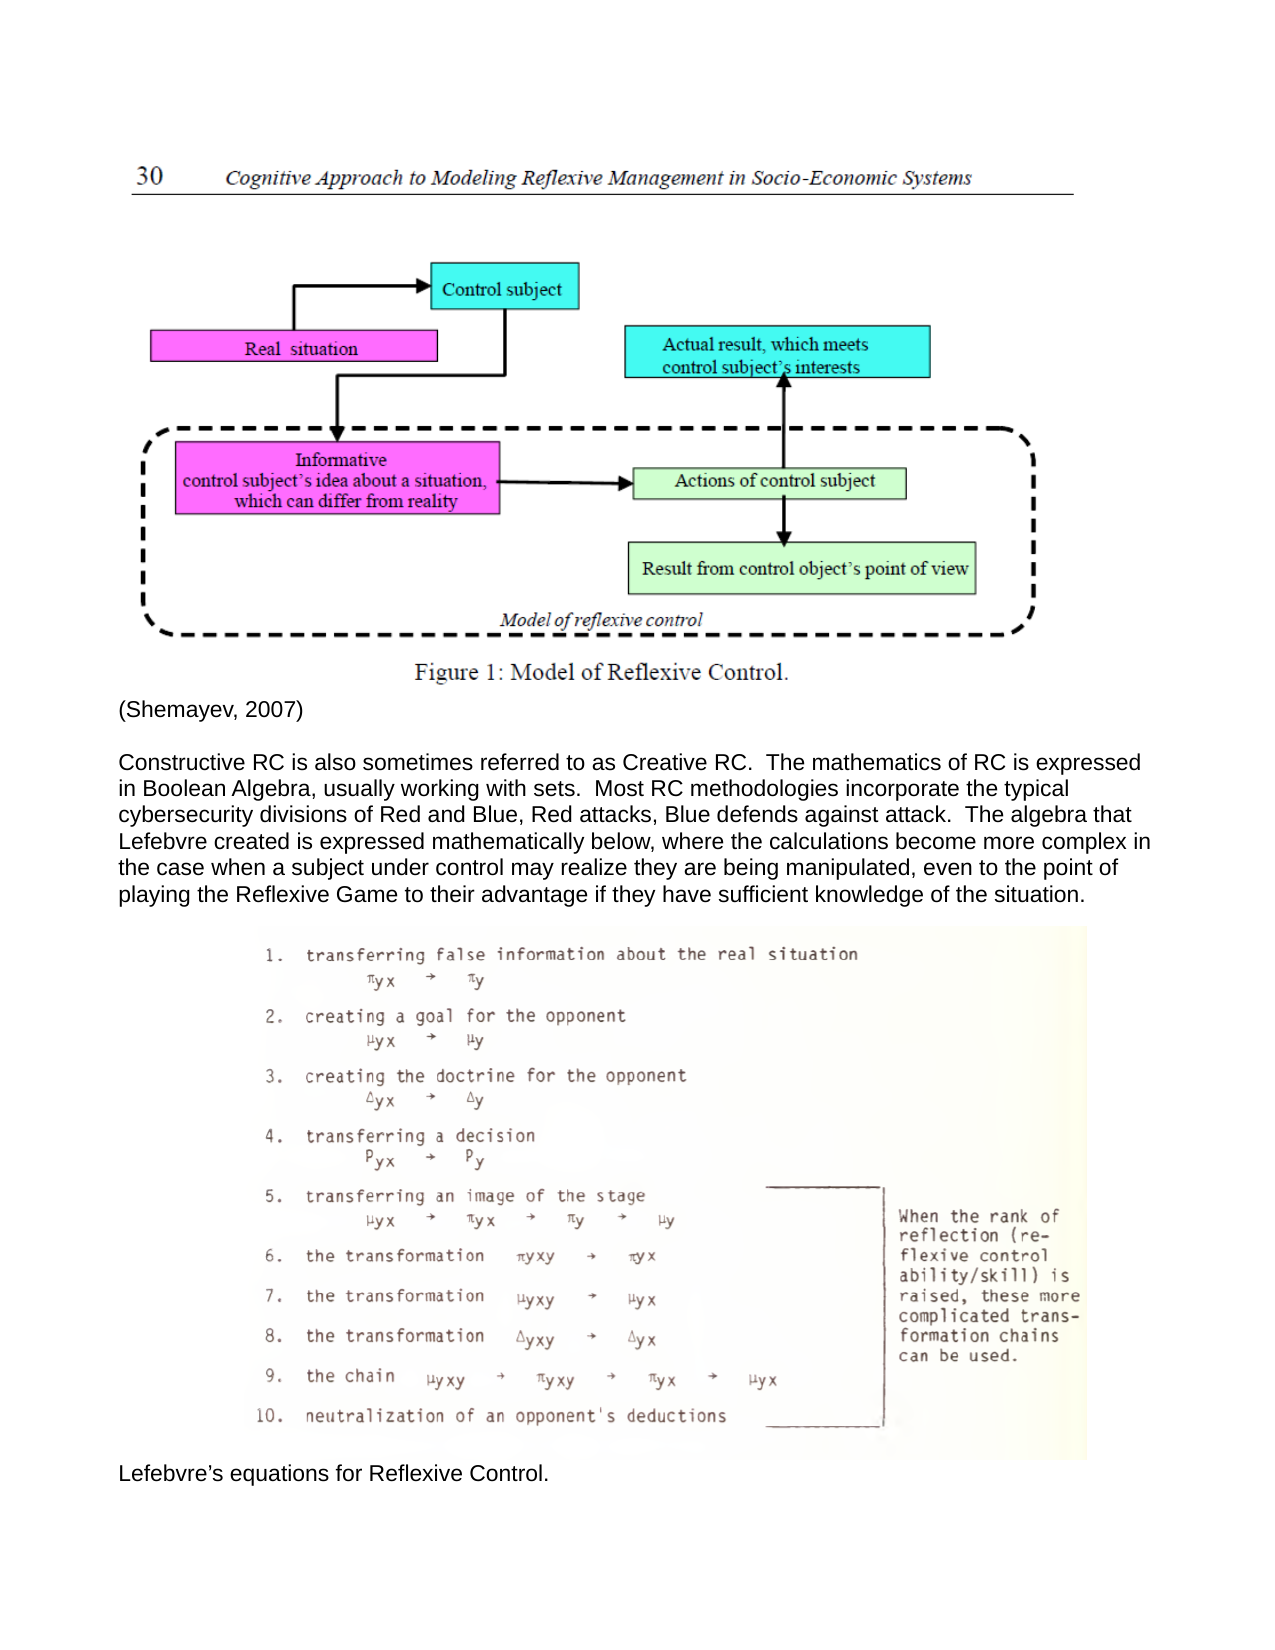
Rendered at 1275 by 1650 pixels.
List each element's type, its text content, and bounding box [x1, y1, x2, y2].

text (Shemayev, 2007) [118, 144, 1157, 722]
picture [118, 156, 1099, 696]
picture [243, 926, 1087, 1460]
text Constructive RC is also sometimes referred to as Creative RC. The mathematics of RC is expressed in Boolean Algebra, usually working with sets. Most RC methodologies incorporate the typical cybersecurity divisions of Red and Blue, Red attacks, Blue defends against attack. The algebra that Lefebvre created is expressed mathematically below, where the calculations become more complex in the case when a subject under control may realize they are being manipulated, even to the point of playing the Reflexive Game to their advantage if they have sufficient knowledge of the situation. [118, 749, 1157, 907]
text Lefebvre’s equations for Reflexive Control. [118, 907, 1157, 1486]
